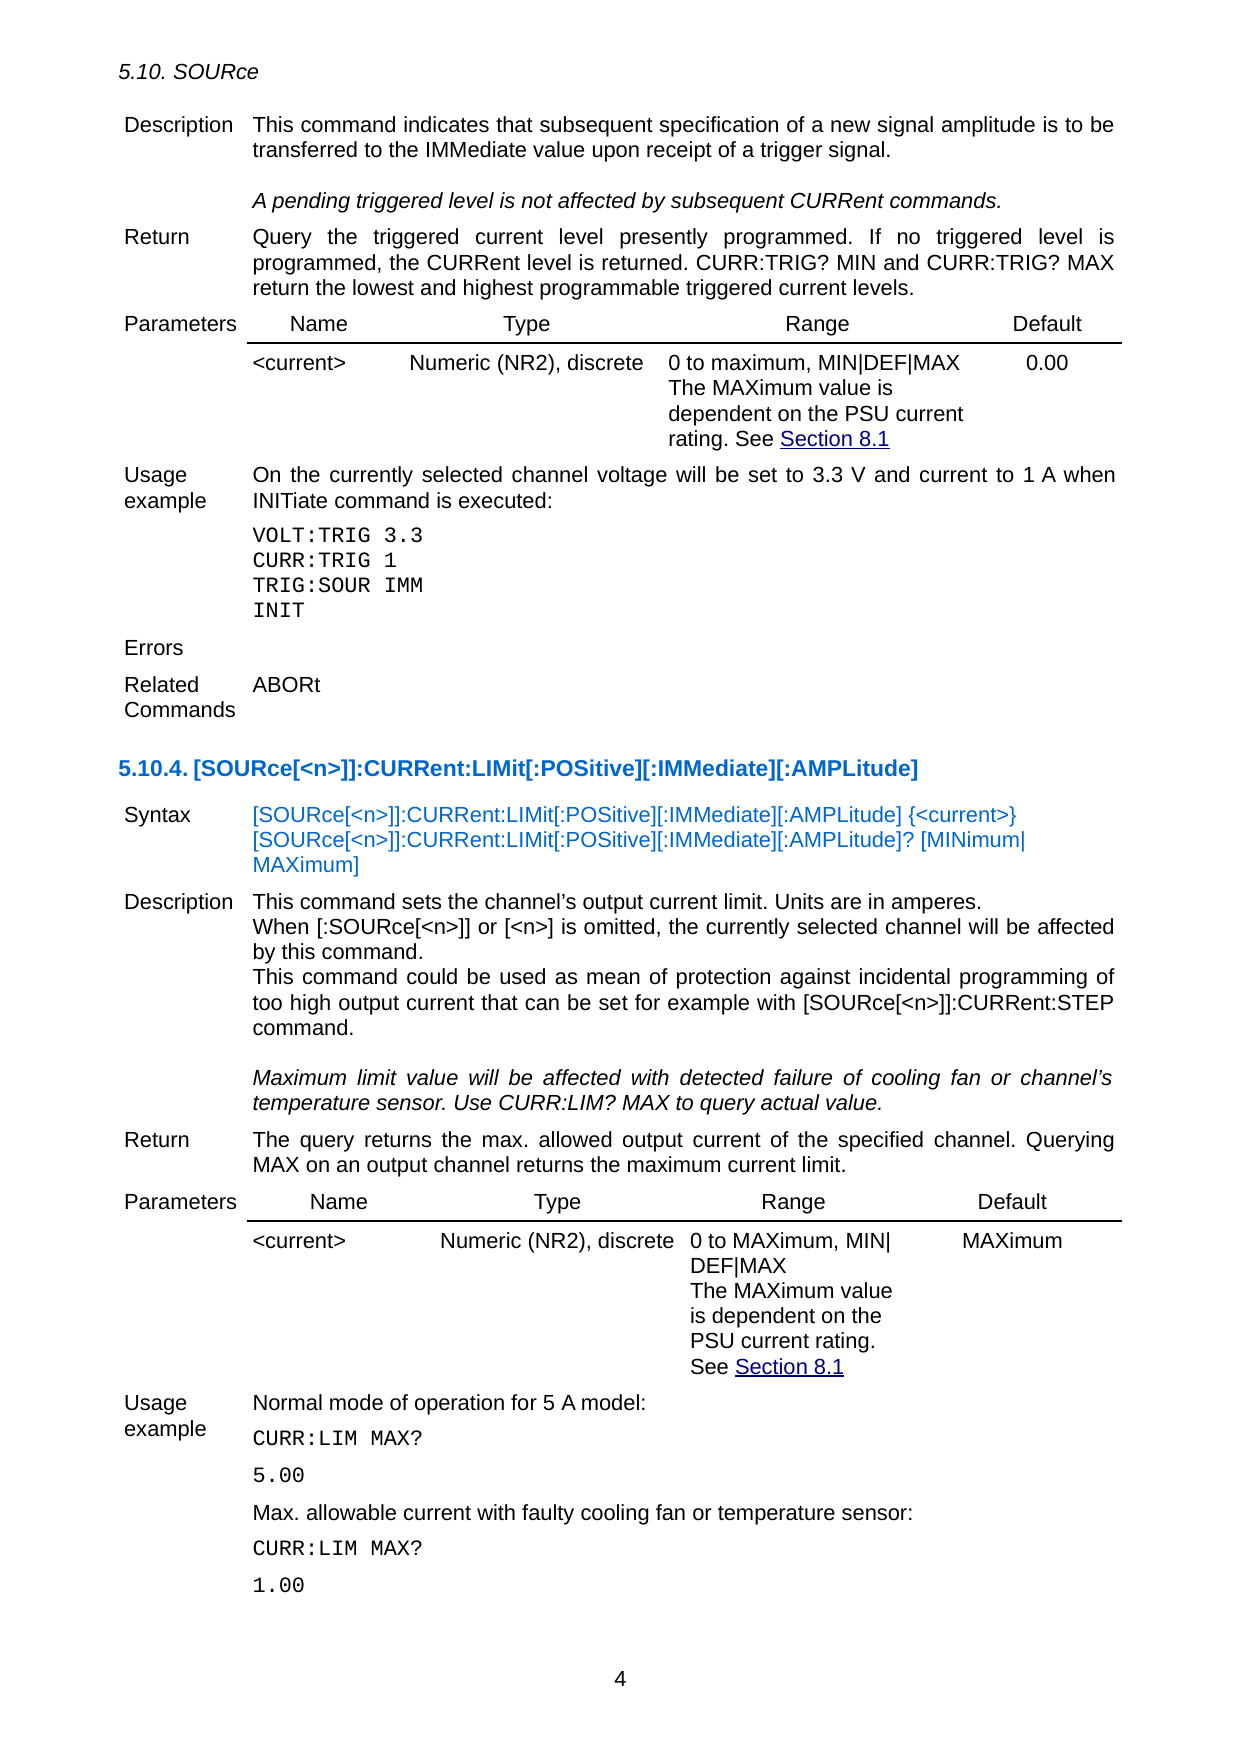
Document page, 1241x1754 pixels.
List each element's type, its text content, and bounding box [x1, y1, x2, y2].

table_cell MAXimum [903, 1222, 1122, 1384]
table_cell Default [973, 306, 1122, 342]
table_cell Description [118, 883, 247, 1121]
table_cell 0.00 [973, 344, 1122, 457]
table_cell Range [662, 306, 973, 342]
table_cell <current> [247, 1222, 431, 1384]
table_cell Default [903, 1183, 1122, 1220]
table_cell Numeric (NR2), discrete [391, 344, 662, 457]
table_header [SOURce[<n>]]:CURRent:LIMit[:POSitive][:IMMediate][:AMPLitude] {<current>} [SOURce[<n>]]:CURRent:LIMit[:POSitive][:IMMediate][:AMPLitude]? [MINimum|MAXimum] [247, 796, 1122, 883]
table_cell <current> [247, 344, 391, 457]
table_cell Description [118, 106, 247, 218]
table_cell Usage example [118, 457, 247, 629]
table_cell [247, 630, 1122, 666]
table_cell Usage example [118, 1385, 247, 1616]
table_cell Return [118, 1121, 247, 1183]
table_cell Numeric (NR2), discrete [431, 1222, 684, 1384]
table_cell On the currently selected channel voltage will be set to 3.3 V and current to 1 A when INITiate command is executed: VOLT:TRIG 3.3 CURR:TRIG 1 TRIG:SOUR IMM INIT [247, 457, 1122, 629]
table_cell 0 to MAXimum, MIN|DEF|MAX The MAXimum value is dependent on the PSU current rating. See Section 8.1 [684, 1222, 903, 1384]
table_cell Return [118, 219, 247, 306]
table_cell Errors [118, 630, 247, 666]
table_cell Parameters [118, 306, 247, 457]
table_cell ABORt [247, 666, 1122, 728]
table_cell 0 to maximum, MIN|DEF|MAX The MAXimum value is dependent on the PSU current rating. See Section 8.1 [662, 344, 973, 457]
table_cell Parameters [118, 1183, 247, 1384]
table_cell Name [247, 306, 391, 342]
table_header Syntax [118, 796, 247, 883]
table_cell This command indicates that subsequent specification of a new signal amplitude is to be transferred to the IMMediate value upon receipt of a trigger signal. A pending triggered level is not affected by subsequent CURRent commands. [247, 106, 1122, 218]
table_cell Name [247, 1183, 431, 1220]
table_cell Range [684, 1183, 903, 1220]
table_cell Type [391, 306, 662, 342]
table_cell This command sets the channel’s output current limit. Units are in amperes. When [:SOURce[<n>]] or [<n>] is omitted, the currently selected channel will be affected by this command. This command could be used as mean of protection against incidental programming of too high output current that can be set for example with [SOURce[<n>]]:CURRent:STEP command. Maximum limit value will be affected with detected failure of cooling fan or channel’s temperature sensor. Use CURR:LIM? MAX to query actual value. [247, 883, 1122, 1121]
table_cell Normal mode of operation for 5 A model: CURR:LIM MAX? 5.00 Max. allowable current with faulty cooling fan or temperature sensor: CURR:LIM MAX? 1.00 [247, 1385, 1122, 1616]
table_cell Type [431, 1183, 684, 1220]
table_cell Related Commands [118, 666, 247, 728]
table_cell The query returns the max. allowed output current of the specified channel. Querying MAX on an output channel returns the maximum current limit. [247, 1121, 1122, 1183]
subtitle [SOURce[<n>]]:CURRent:LIMit[:POSitive][:IMMediate][:AMPLitude] [118, 754, 1122, 781]
table_cell Query the triggered current level presently programmed. If no triggered level is programmed, the CURRent level is returned. CURR:TRIG? MIN and CURR:TRIG? MAX return the lowest and highest programmable triggered current levels. [247, 219, 1122, 306]
